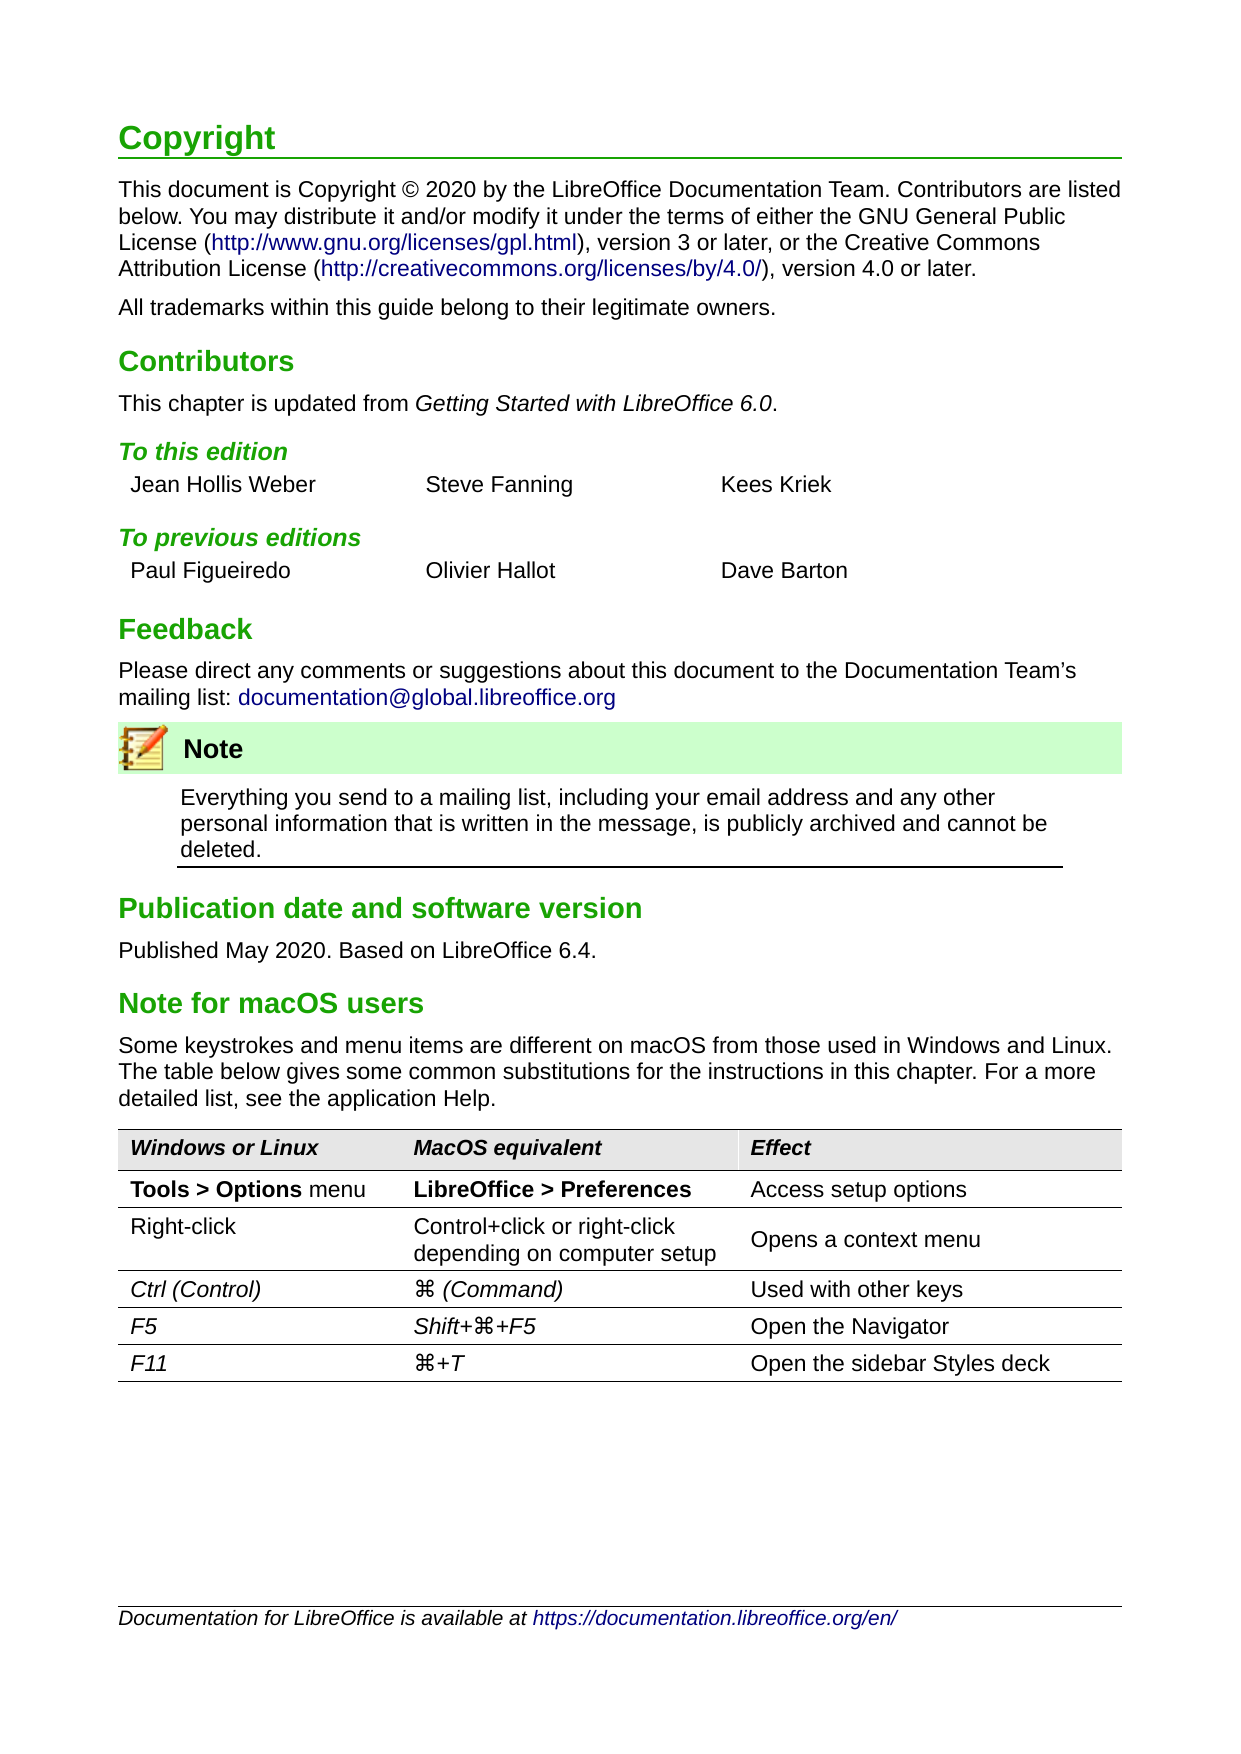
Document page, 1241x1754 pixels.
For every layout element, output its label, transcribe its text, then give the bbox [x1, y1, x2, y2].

table_cell Open the sidebar Styles deck [739, 1345, 1122, 1381]
table_header Jean Hollis Weber [118, 471, 413, 502]
text This document is Copyright © 2020 by the LibreOffice Documentation Team. Contributors are listed below. You may distribute it and/or modify it under the terms of either the GNU General Public License (http://www.gnu.org/licenses/gpl.html), version 3 or later, or the Creative Commons Attribution License (http://creativecommons.org/licenses/by/4.0/), version 4.0 or later. [118, 176, 1122, 282]
subtitle Note for macOS users [118, 987, 1122, 1020]
subtitle Note [118, 722, 1122, 774]
subtitle To previous editions [118, 523, 1122, 551]
table_cell Right-click [118, 1208, 401, 1270]
table_header Kees Kriek [709, 471, 1122, 502]
subtitle Publication date and software version [118, 891, 1122, 925]
text Please direct any comments or suggestions about this document to the Documentation Team’s mailing list: documentation@global.libreoffice.org [118, 657, 1122, 710]
table_cell F11 [118, 1345, 401, 1381]
table_cell Open the Navigator [739, 1308, 1122, 1344]
table_header MacOS equivalent [401, 1130, 738, 1170]
subtitle To this edition [118, 437, 1122, 465]
table_cell Ctrl (Control) [118, 1271, 401, 1307]
table_cell F5 [118, 1308, 401, 1344]
table_cell ⌘+T [401, 1345, 738, 1381]
table_header Effect [739, 1130, 1122, 1170]
table_header Paul Figueiredo [118, 558, 413, 588]
subtitle Contributors [118, 344, 1122, 378]
table_cell Used with other keys [739, 1271, 1122, 1307]
table_header Olivier Hallot [414, 558, 709, 588]
table_cell LibreOffice > Preferences [401, 1171, 738, 1207]
text Some keystrokes and menu items are different on macOS from those used in Windows and Linux. The table below gives some common substitutions for the instructions in this chapter. For a more detailed list, see the application Help. [118, 1032, 1122, 1111]
table_header Dave Barton [709, 558, 1122, 588]
table_cell Access setup options [739, 1171, 1122, 1207]
table_cell Opens a context menu [739, 1208, 1122, 1270]
subtitle Copyright [118, 118, 1122, 157]
text This chapter is updated from Getting Started with LibreOffice 6.0. [118, 389, 1122, 416]
table_cell ⌘ (Command) [401, 1271, 738, 1307]
text Published May 2020. Based on LibreOffice 6.4. [118, 937, 1122, 963]
table_cell Tools > Options menu [118, 1171, 401, 1207]
subtitle Feedback [118, 612, 1122, 645]
table_cell Shift+⌘+F5 [401, 1308, 738, 1344]
text All trademarks within this guide belong to their legitimate owners. [118, 294, 1122, 321]
text Everything you send to a mailing list, including your email address and any other personal information that is written in the message, is publicly archived and cannot be deleted. [177, 780, 1063, 866]
table_cell Control+click or right-click depending on computer setup [401, 1208, 738, 1270]
table_header Windows or Linux [118, 1130, 401, 1170]
picture [119, 723, 170, 774]
table_header Steve Fanning [414, 471, 709, 502]
